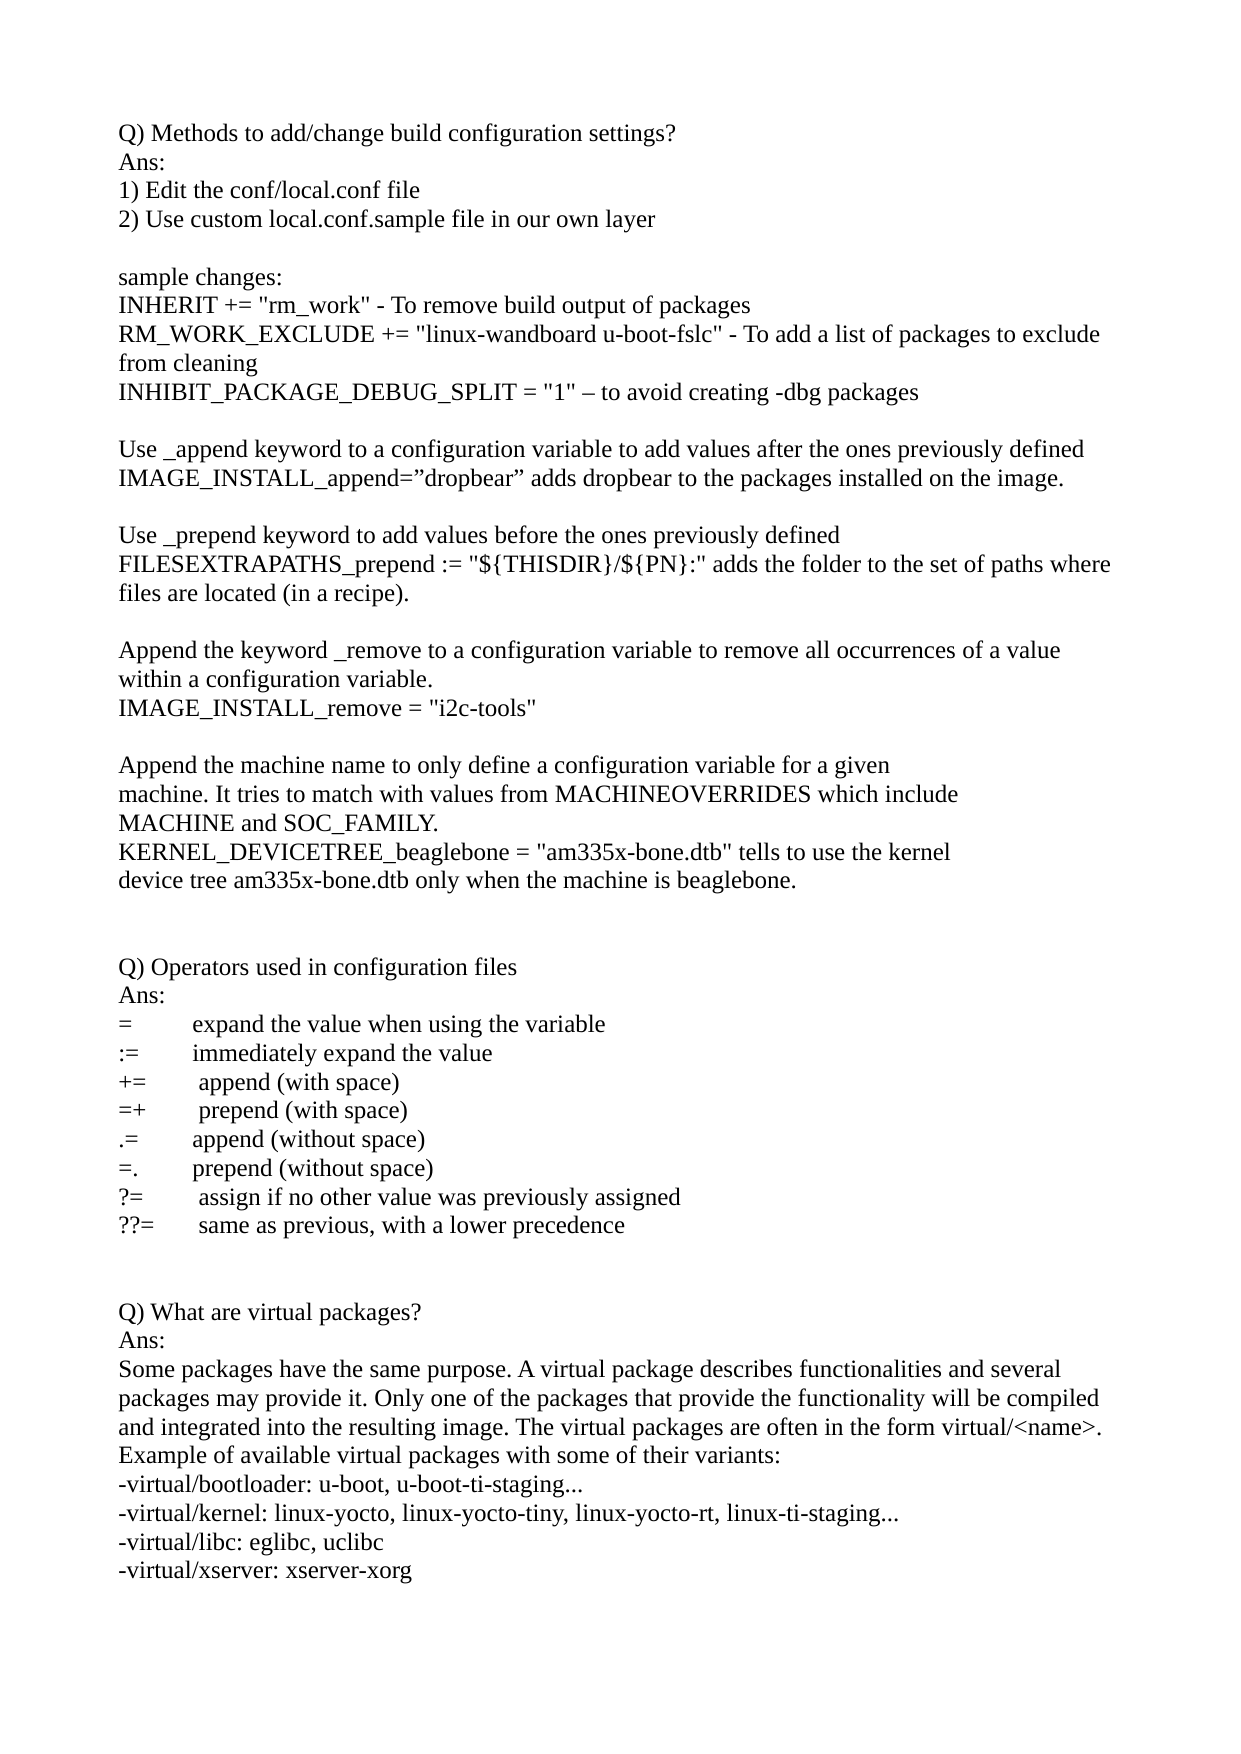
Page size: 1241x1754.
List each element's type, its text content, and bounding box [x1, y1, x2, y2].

text IMAGE_INSTALL_remove = "i2c-tools" [118, 693, 1122, 722]
text machine. It tries to match with values from MACHINEOVERRIDES which include [118, 779, 1122, 808]
text INHIBIT_PACKAGE_DEBUG_SPLIT = "1" – to avoid creating -dbg packages [118, 377, 1122, 406]
text Q) Methods to add/change build configuration settings? [118, 118, 1122, 147]
text -virtual/libc: eglibc, uclibc [118, 1527, 1122, 1556]
text ??= same as previous, with a lower precedence [118, 1211, 1122, 1239]
text =+ prepend (with space) [118, 1096, 1122, 1124]
text Append the machine name to only define a configuration variable for a given [118, 751, 1122, 779]
text sample changes: [118, 262, 1122, 291]
text Ans: [118, 981, 1122, 1009]
text Ans: [118, 1326, 1122, 1354]
text INHERIT += "rm_work" - To remove build output of packages [118, 291, 1122, 319]
text 1) Edit the conf/local.conf file [118, 176, 1122, 204]
text IMAGE_INSTALL_append=”dropbear” adds dropbear to the packages installed on the image. [118, 463, 1122, 492]
text device tree am335x-bone.dtb only when the machine is beaglebone. [118, 866, 1122, 894]
text Q) Operators used in configuration files [118, 952, 1122, 981]
text =. prepend (without space) [118, 1153, 1122, 1182]
text Append the keyword _remove to a configuration variable to remove all occurrences of a value within a configuration variable. [118, 636, 1122, 693]
text = expand the value when using the variable [118, 1009, 1122, 1038]
text Ans: [118, 147, 1122, 176]
text RM_WORK_EXCLUDE += "linux-wandboard u-boot-fslc" - To add a list of packages to exclude from cleaning [118, 319, 1122, 377]
text Some packages have the same purpose. A virtual package describes functionalities and several packages may provide it. Only one of the packages that provide the functionality will be compiled and integrated into the resulting image. The virtual packages are often in the form virtual/<name>. [118, 1354, 1122, 1441]
text KERNEL_DEVICETREE_beaglebone = "am335x-bone.dtb" tells to use the kernel [118, 837, 1122, 866]
text .= append (without space) [118, 1124, 1122, 1153]
text 2) Use custom local.conf.sample file in our own layer [118, 204, 1122, 233]
text Use _prepend keyword to add values before the ones previously defined [118, 521, 1122, 549]
text += append (with space) [118, 1067, 1122, 1096]
text MACHINE and SOC_FAMILY. [118, 808, 1122, 837]
text Use _append keyword to a configuration variable to add values after the ones previously defined [118, 434, 1122, 463]
text Example of available virtual packages with some of their variants: [118, 1441, 1122, 1469]
text := immediately expand the value [118, 1038, 1122, 1067]
text -virtual/bootloader: u-boot, u-boot-ti-staging... [118, 1469, 1122, 1498]
text FILESEXTRAPATHS_prepend := "${THISDIR}/${PN}:" adds the folder to the set of paths where files are located (in a recipe). [118, 549, 1122, 607]
text ?= assign if no other value was previously assigned [118, 1182, 1122, 1211]
text -virtual/xserver: xserver-xorg [118, 1556, 1122, 1584]
text Q) What are virtual packages? [118, 1297, 1122, 1326]
text -virtual/kernel: linux-yocto, linux-yocto-tiny, linux-yocto-rt, linux-ti-staging... [118, 1498, 1122, 1527]
